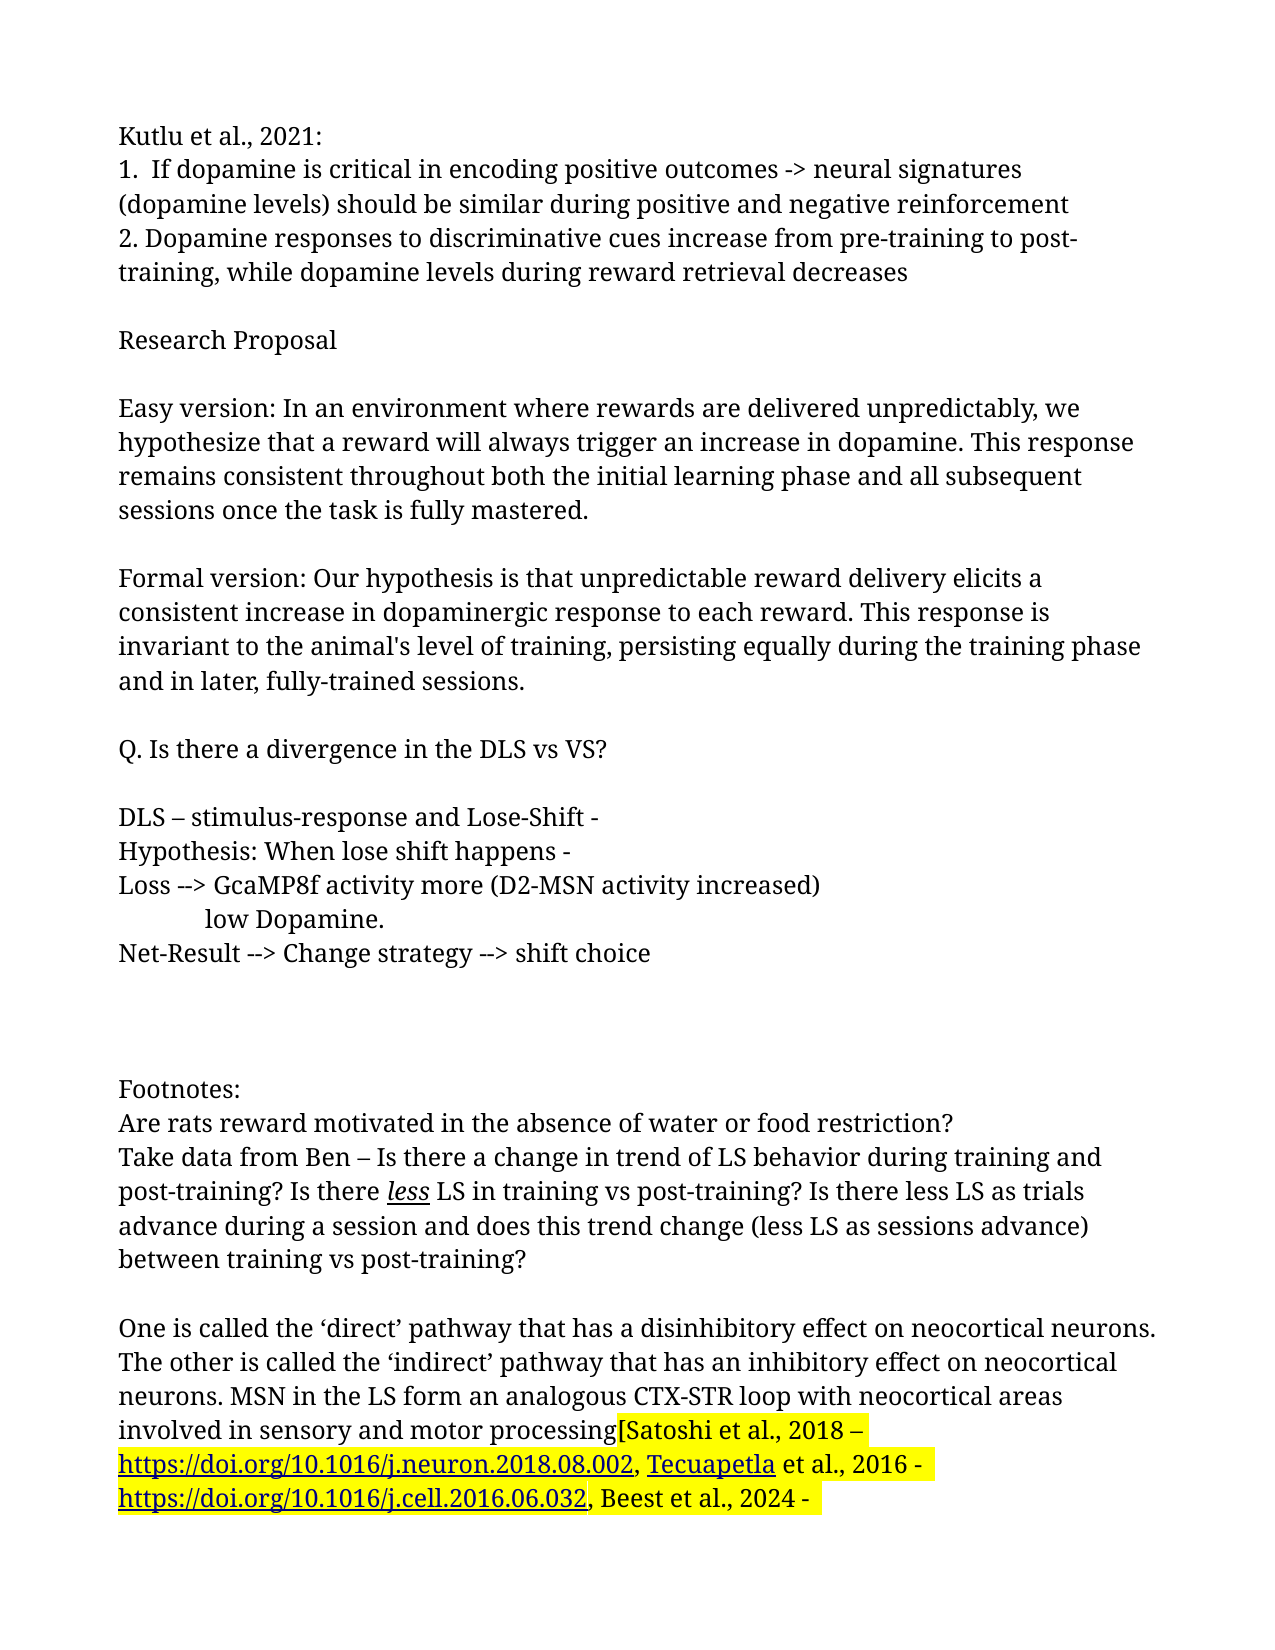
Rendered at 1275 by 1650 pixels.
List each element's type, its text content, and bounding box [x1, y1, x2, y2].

text Easy version: In an environment where rewards are delivered unpredictably, we hypothesize that a reward will always trigger an increase in dopamine. This response remains consistent throughout both the initial learning phase and all subsequent sessions once the task is fully mastered. [118, 391, 1157, 527]
text Research Proposal [118, 322, 1157, 357]
text Kutlu et al., 2021: [118, 118, 1157, 152]
text 2. Dopamine responses to discriminative cues increase from pre-training to post-training, while dopamine levels during reward retrieval decreases [118, 220, 1157, 288]
text low Dopamine. [118, 902, 1157, 936]
text Loss --> GcaMP8f activity more (D2-MSN activity increased) [118, 867, 1157, 902]
text One is called the ‘direct’ pathway that has a disinhibitory effect on neocortical neurons. The other is called the ‘indirect’ pathway that has an inhibitory effect on neocortical neurons. MSN in the LS form an analogous CTX-STR loop with neocortical areas involved in sensory and motor processing[Satoshi et al., 2018 – https://doi.org/10.1016/j.neuron.2018.08.002, Tecuapetla et al., 2016 - https://doi.org/10.1016/j.cell.2016.06.032, Beest et al., 2024 [118, 1310, 1157, 1515]
text Footnotes: [118, 1072, 1157, 1106]
text Take data from Ben – Is there a change in trend of LS behavior during training and post-training? Is there less LS in training vs post-training? Is there less LS as trials advance during a session and does this trend change (less LS as sessions advance) between training vs post-training? [118, 1140, 1157, 1276]
text DLS – stimulus-response and Lose-Shift - [118, 799, 1157, 833]
text Hypothesis: When lose shift happens - [118, 833, 1157, 867]
text Are rats reward motivated in the absence of water or food restriction? [118, 1106, 1157, 1140]
text Q. Is there a divergence in the DLS vs VS? [118, 731, 1157, 765]
text Net-Result --> Change strategy --> shift choice [118, 936, 1157, 970]
text Formal version: Our hypothesis is that unpredictable reward delivery elicits a consistent increase in dopaminergic response to each reward. This response is invariant to the animal's level of training, persisting equally during the training phase and in later, fully-trained sessions. [118, 561, 1157, 697]
text 1. If dopamine is critical in encoding positive outcomes -> neural signatures (dopamine levels) should be similar during positive and negative reinforcement [118, 152, 1157, 220]
